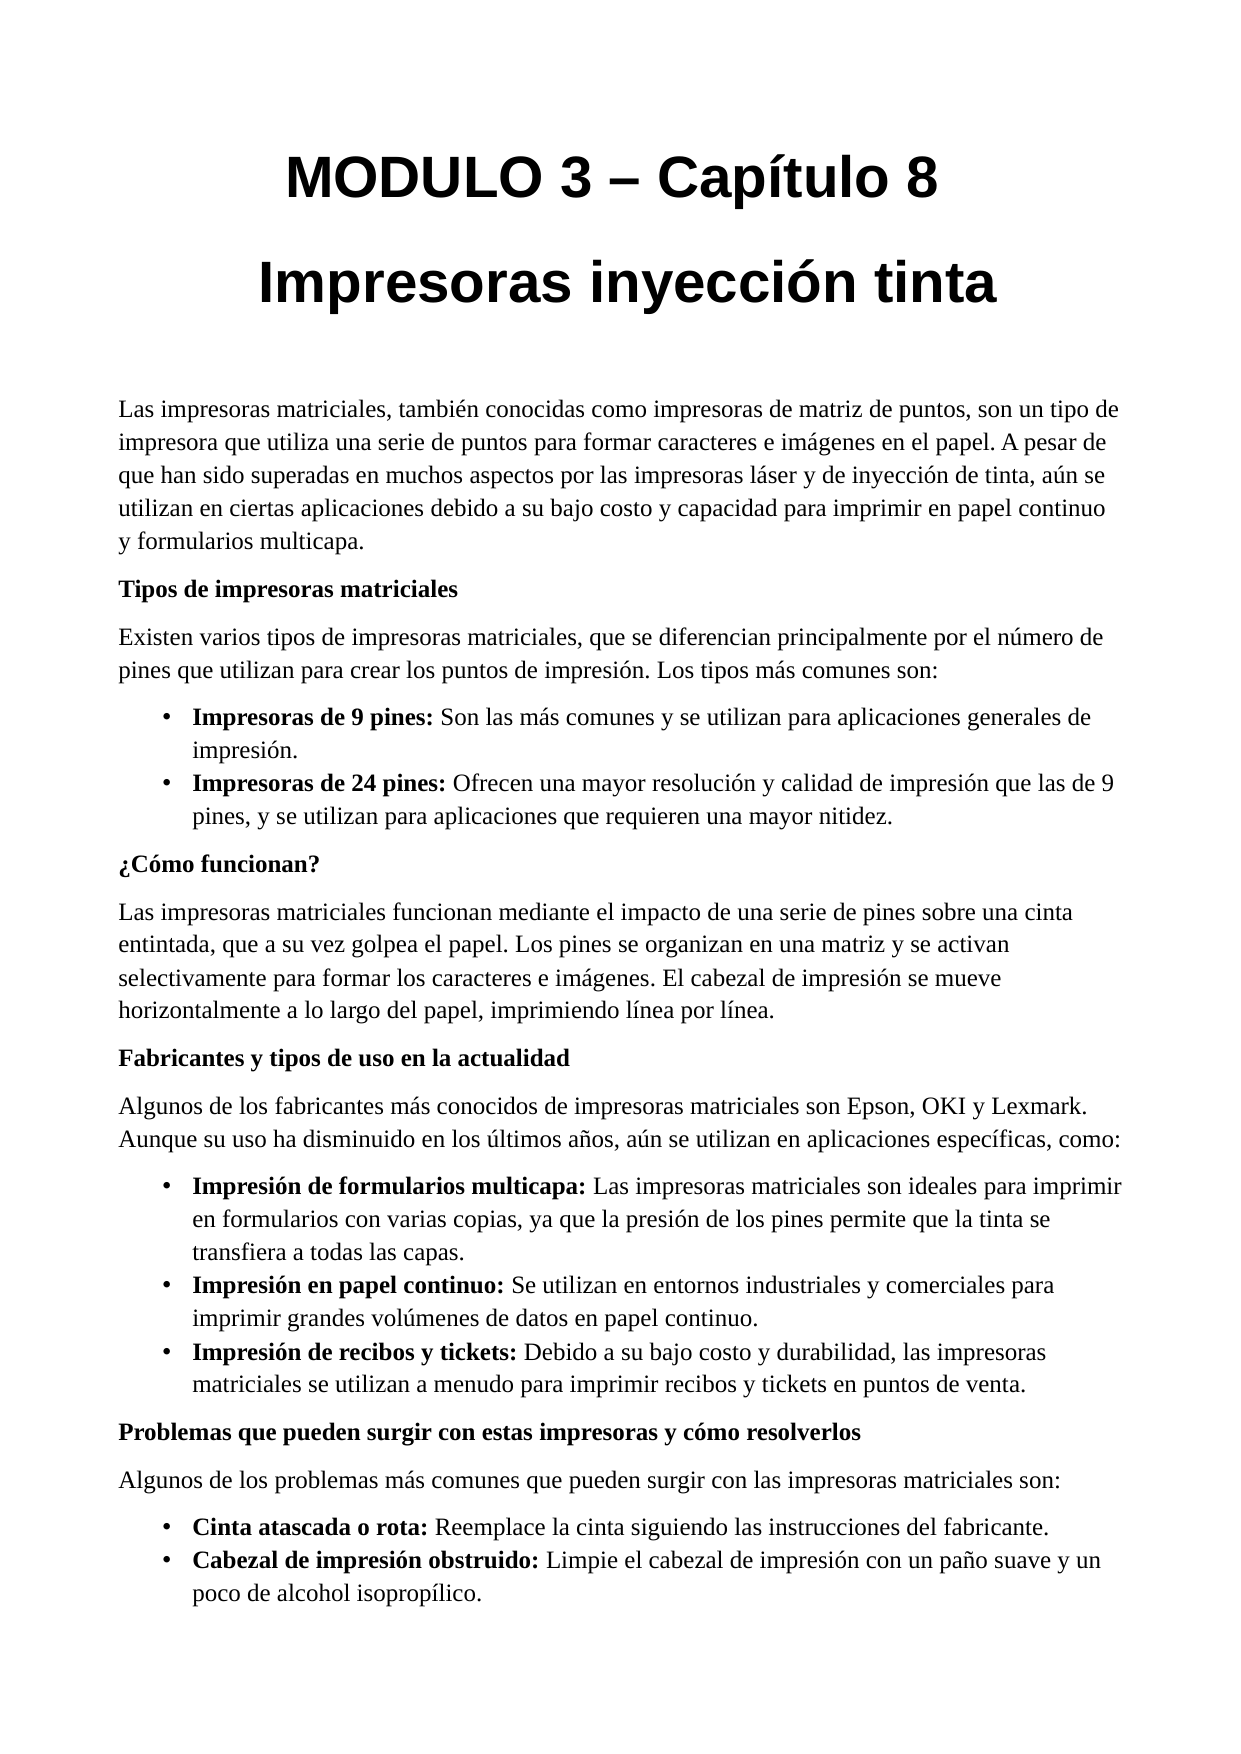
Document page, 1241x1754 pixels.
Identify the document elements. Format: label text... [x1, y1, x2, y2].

list Impresión de formularios multicapa: Las impresoras matriciales son ideales para imprimir en formularios con varias copias, ya que la presión de los pines permite que la tinta se transfiera a todas las capas. [162, 1171, 1122, 1266]
list Impresión en papel continuo: Se utilizan en entornos industriales y comerciales para imprimir grandes volúmenes de datos en papel continuo. [162, 1271, 1122, 1332]
text Fabricantes y tipos de uso en la actualidad [118, 1043, 1122, 1072]
text Algunos de los fabricantes más conocidos de impresoras matriciales son Epson, OKI y Lexmark. Aunque su uso ha disminuido en los últimos años, aún se utilizan en aplicaciones específicas, como: [118, 1091, 1122, 1153]
list Impresoras de 9 pines: Son las más comunes y se utilizan para aplicaciones generales de impresión. [162, 702, 1122, 764]
list Impresoras de 24 pines: Ofrecen una mayor resolución y calidad de impresión que las de 9 pines, y se utilizan para aplicaciones que requieren una mayor nitidez. [162, 768, 1122, 830]
text Existen varios tipos de impresoras matriciales, que se diferencian principalmente por el número de pines que utilizan para crear los puntos de impresión. Los tipos más comunes son: [118, 622, 1122, 683]
list Cinta atascada o rota: Reemplace la cinta siguiendo las instrucciones del fabricante. [162, 1512, 1122, 1541]
text ¿Cómo funcionan? [118, 849, 1122, 878]
text Problemas que pueden surgir con estas impresoras y cómo resolverlos [118, 1417, 1122, 1446]
text Tipos de impresoras matriciales [118, 574, 1122, 603]
list Impresión de recibos y tickets: Debido a su bajo costo y durabilidad, las impresoras matriciales se utilizan a menudo para imprimir recibos y tickets en puntos de venta. [162, 1337, 1122, 1398]
text Algunos de los problemas más comunes que pueden surgir con las impresoras matriciales son: [118, 1465, 1122, 1493]
text Las impresoras matriciales funcionan mediante el impacto de una serie de pines sobre una cinta entintada, que a su vez golpea el papel. Los pines se organizan en una matriz y se activan selectivamente para formar los caracteres e imágenes. El cabezal de impresión se mueve horizontalmente a lo largo del papel, imprimiendo línea por línea. [118, 897, 1122, 1024]
list Cabezal de impresión obstruido: Limpie el cabezal de impresión con un paño suave y un poco de alcohol isopropílico. [162, 1545, 1122, 1607]
text Las impresoras matriciales, también conocidas como impresoras de matriz de puntos, son un tipo de impresora que utiliza una serie de puntos para formar caracteres e imágenes en el papel. A pesar de que han sido superadas en muchos aspectos por las impresoras láser y de inyección de tinta, aún se utilizan en ciertas aplicaciones debido a su bajo costo y capacidad para imprimir en papel continuo y formularios multicapa. [118, 394, 1122, 555]
title Impresoras inyección tinta [118, 248, 1122, 382]
title MODULO 3 – Capítulo 8 [118, 143, 1122, 210]
